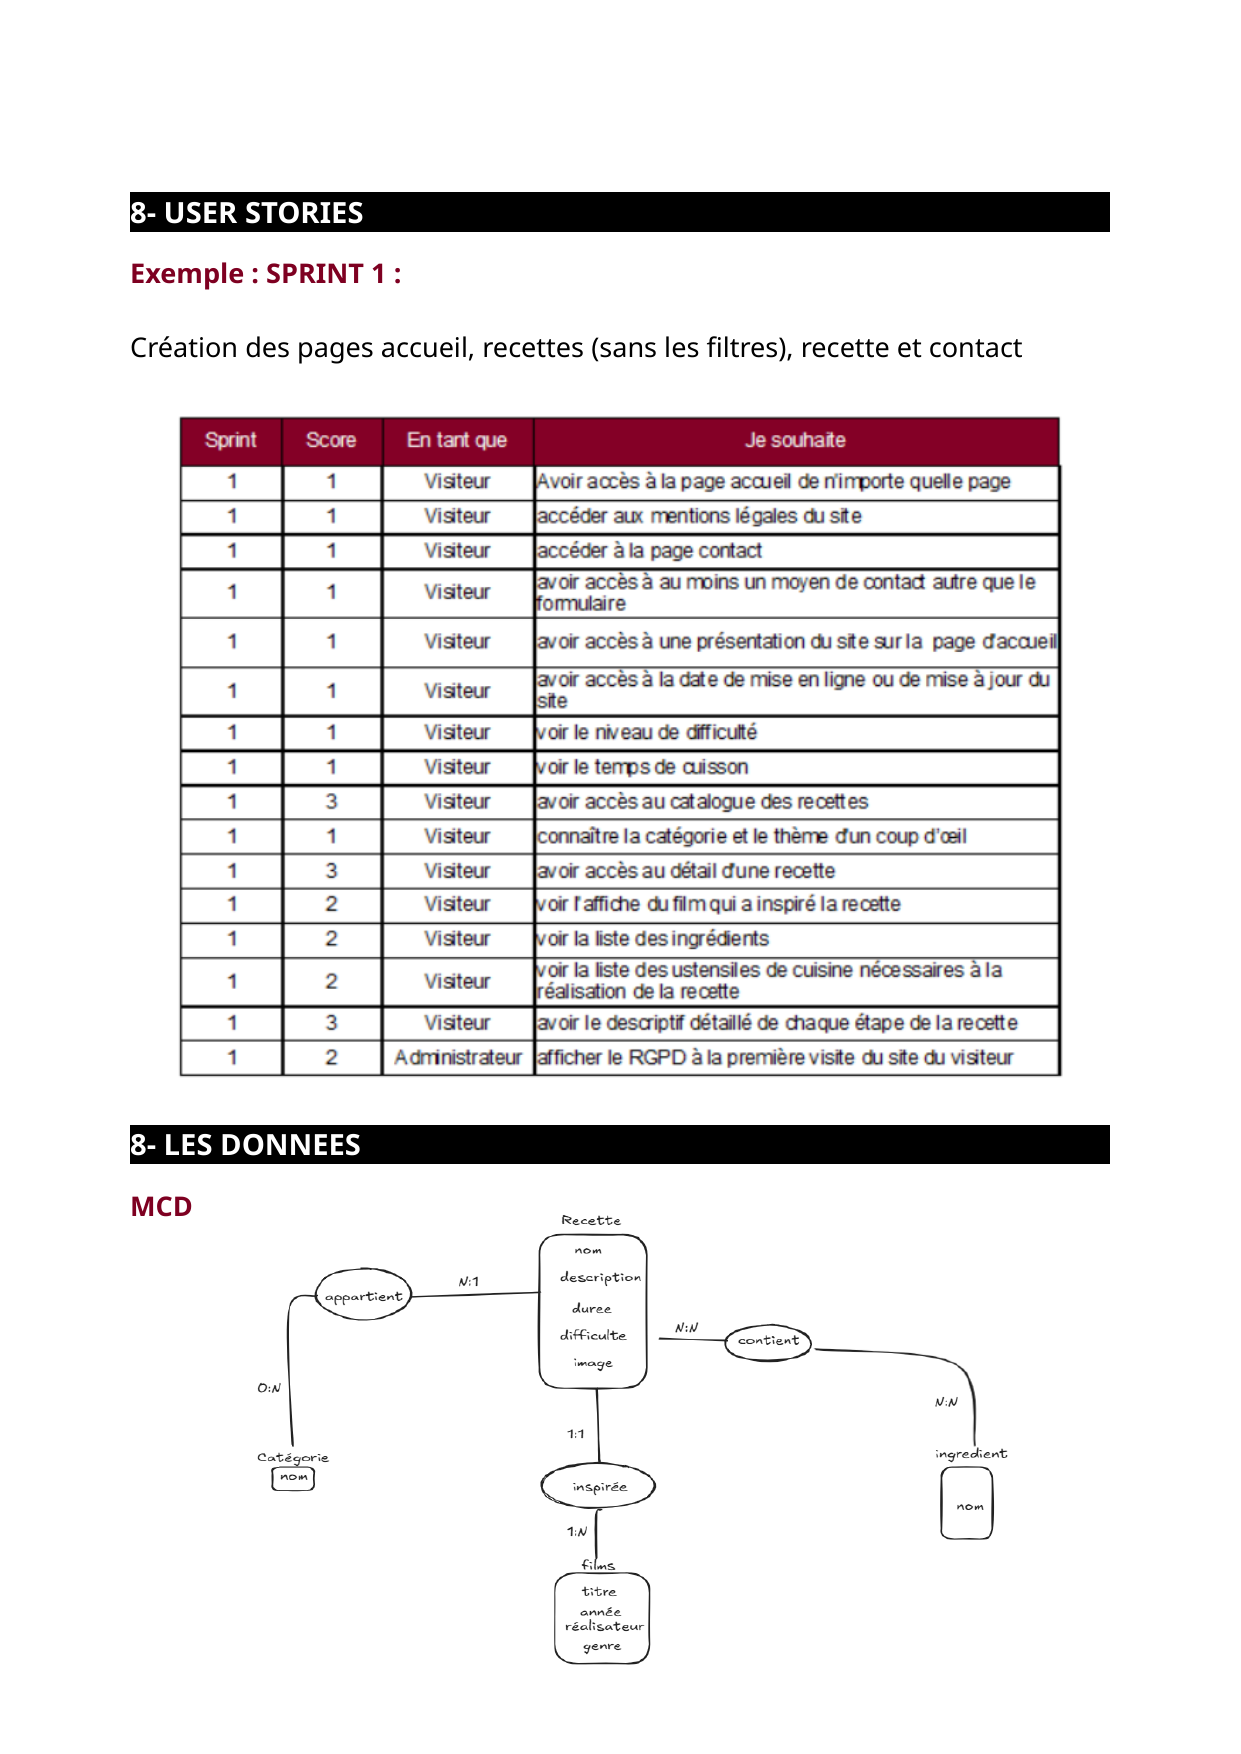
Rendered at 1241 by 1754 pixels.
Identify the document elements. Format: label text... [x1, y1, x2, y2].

text MCD [130, 1187, 205, 1224]
text 8- USER STORIES [130, 192, 1110, 232]
picture [205, 1181, 1021, 1665]
picture [166, 401, 1074, 1088]
text 8- LES DONNEES [130, 1125, 1110, 1164]
text Exemple : SPRINT 1 : [130, 254, 1110, 291]
text [1021, 1187, 1110, 1224]
text Création des pages accueil, recettes (sans les filtres), recette et contact [130, 328, 1110, 365]
